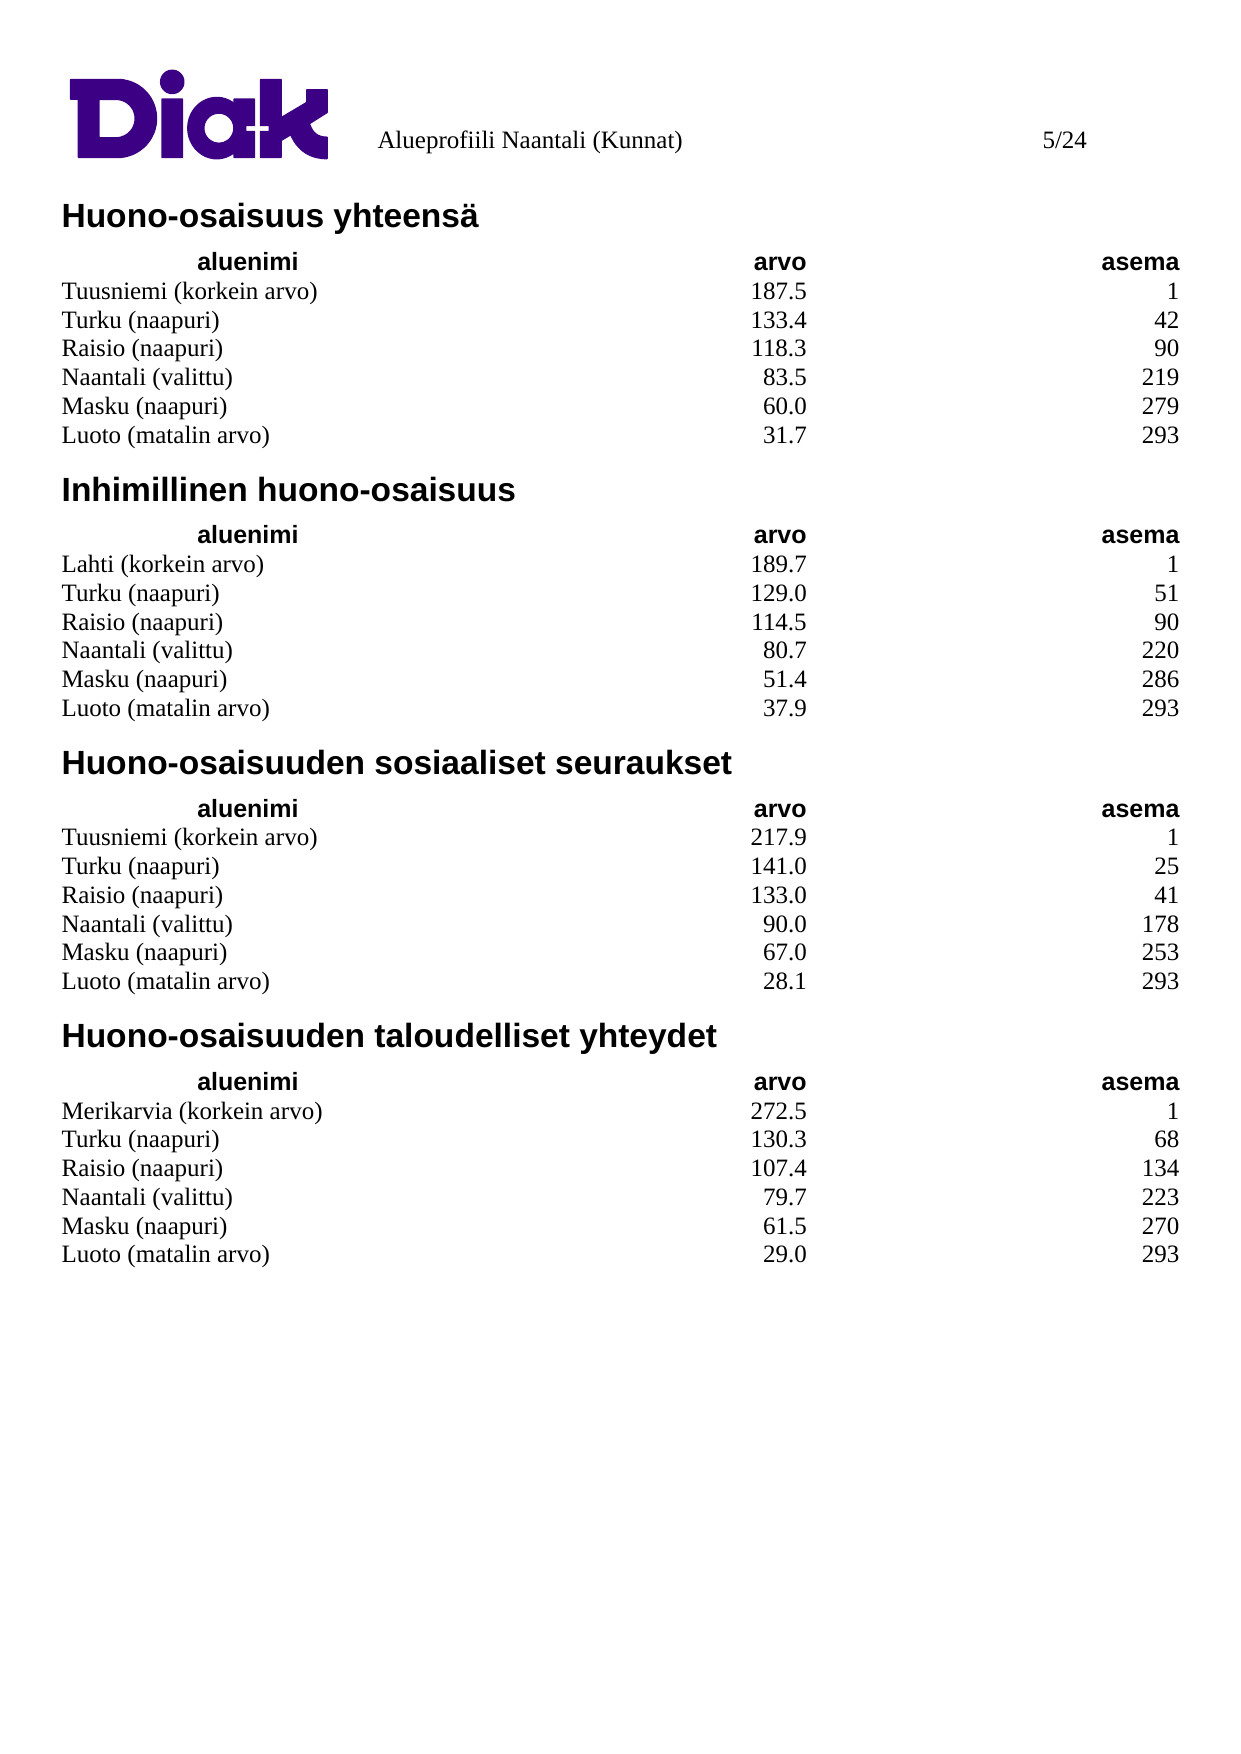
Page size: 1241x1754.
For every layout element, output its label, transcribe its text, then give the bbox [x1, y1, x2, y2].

table_cell 272.5 [434, 1096, 806, 1124]
table_cell Tuusniemi (korkein arvo) [61, 823, 434, 851]
table_cell 1 [806, 276, 1179, 305]
table_cell 67.0 [434, 938, 806, 966]
table_cell Naantali (valittu) [61, 362, 434, 391]
table_cell Luoto (matalin arvo) [61, 693, 434, 722]
table_cell Turku (naapuri) [61, 851, 434, 880]
subtitle Inhimillinen huono-osaisuus [61, 469, 1179, 508]
table_cell Turku (naapuri) [61, 578, 434, 607]
table_cell 223 [806, 1182, 1179, 1211]
table_cell 60.0 [434, 391, 806, 420]
table_cell 31.7 [434, 420, 806, 448]
table_cell 25 [806, 851, 1179, 880]
table_cell Raisio (naapuri) [61, 1153, 434, 1182]
table_cell 79.7 [434, 1182, 806, 1211]
table_cell 29.0 [434, 1240, 806, 1268]
subtitle Huono-osaisuuden sosiaaliset seuraukset [61, 743, 1179, 781]
table_cell 141.0 [434, 851, 806, 880]
table_cell Turku (naapuri) [61, 1125, 434, 1153]
table_cell Naantali (valittu) [61, 636, 434, 664]
table_cell 220 [806, 636, 1179, 664]
table_cell 90 [806, 334, 1179, 362]
table_header aluenimi [61, 1067, 434, 1096]
table_cell Raisio (naapuri) [61, 880, 434, 909]
table_header arvo [434, 521, 806, 549]
table_header arvo [434, 794, 806, 822]
table_cell 293 [806, 966, 1179, 995]
table_cell 270 [806, 1211, 1179, 1239]
table_cell 178 [806, 909, 1179, 937]
table_cell 293 [806, 1240, 1179, 1268]
table_cell 28.1 [434, 966, 806, 995]
table_cell 37.9 [434, 693, 806, 722]
table_cell 80.7 [434, 636, 806, 664]
table_cell 51.4 [434, 664, 806, 693]
table_cell 41 [806, 880, 1179, 909]
table_cell Merikarvia (korkein arvo) [61, 1096, 434, 1124]
table_cell 189.7 [434, 549, 806, 578]
table_cell 133.0 [434, 880, 806, 909]
table_cell 118.3 [434, 334, 806, 362]
table_cell 219 [806, 362, 1179, 391]
table_cell 107.4 [434, 1153, 806, 1182]
table_header arvo [434, 1067, 806, 1096]
table_cell Naantali (valittu) [61, 1182, 434, 1211]
table_header asema [806, 794, 1179, 822]
table_cell 61.5 [434, 1211, 806, 1239]
table_header asema [806, 247, 1179, 276]
table_cell Tuusniemi (korkein arvo) [61, 276, 434, 305]
table_cell Raisio (naapuri) [61, 607, 434, 636]
table_cell 129.0 [434, 578, 806, 607]
table_cell 217.9 [434, 823, 806, 851]
table_cell 187.5 [434, 276, 806, 305]
table_header arvo [434, 247, 806, 276]
table_cell 134 [806, 1153, 1179, 1182]
table_cell 1 [806, 1096, 1179, 1124]
table_cell Masku (naapuri) [61, 1211, 434, 1239]
table_cell Turku (naapuri) [61, 305, 434, 333]
table_header aluenimi [61, 247, 434, 276]
table_header aluenimi [61, 521, 434, 549]
table_cell 286 [806, 664, 1179, 693]
table_cell 293 [806, 693, 1179, 722]
table_cell 1 [806, 823, 1179, 851]
table_cell Masku (naapuri) [61, 938, 434, 966]
table_header asema [806, 1067, 1179, 1096]
table_cell Naantali (valittu) [61, 909, 434, 937]
table_cell Luoto (matalin arvo) [61, 420, 434, 448]
table_header asema [806, 521, 1179, 549]
table_cell Masku (naapuri) [61, 391, 434, 420]
table_cell Lahti (korkein arvo) [61, 549, 434, 578]
table_cell Masku (naapuri) [61, 664, 434, 693]
table_cell 253 [806, 938, 1179, 966]
table_cell 279 [806, 391, 1179, 420]
table_cell Luoto (matalin arvo) [61, 966, 434, 995]
table_cell 114.5 [434, 607, 806, 636]
table_cell 133.4 [434, 305, 806, 333]
table_header aluenimi [61, 794, 434, 822]
table_cell 90 [806, 607, 1179, 636]
subtitle Huono-osaisuuden taloudelliset yhteydet [61, 1016, 1179, 1054]
table_cell 68 [806, 1125, 1179, 1153]
table_cell Raisio (naapuri) [61, 334, 434, 362]
table_cell 83.5 [434, 362, 806, 391]
table_cell 90.0 [434, 909, 806, 937]
table_cell 130.3 [434, 1125, 806, 1153]
table_cell Luoto (matalin arvo) [61, 1240, 434, 1268]
subtitle Huono-osaisuus yhteensä [61, 196, 1179, 235]
table_cell 42 [806, 305, 1179, 333]
table_cell 293 [806, 420, 1179, 448]
table_cell 1 [806, 549, 1179, 578]
table_cell 51 [806, 578, 1179, 607]
